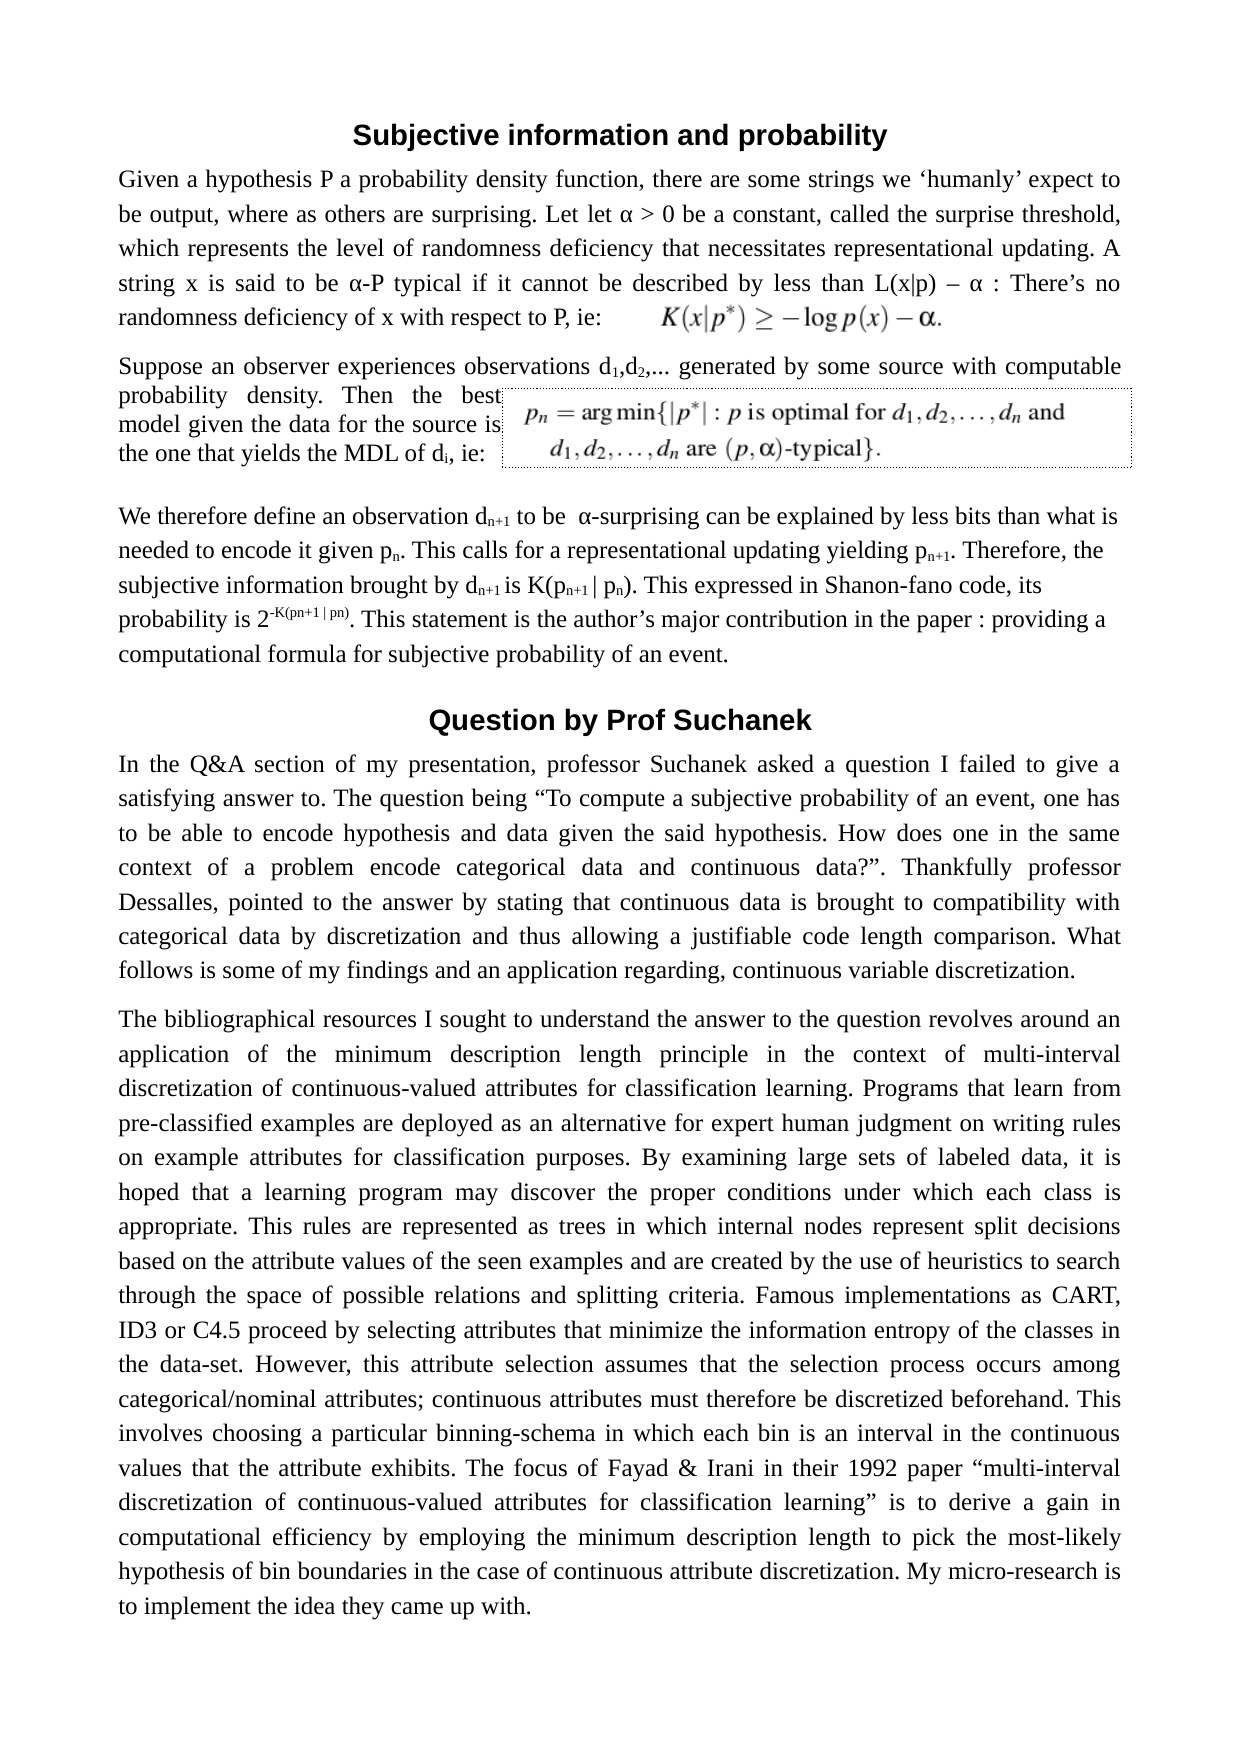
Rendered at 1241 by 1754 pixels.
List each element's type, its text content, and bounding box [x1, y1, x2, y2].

text In the Q&A section of my presentation, professor Suchanek asked a question I failed to give a satisfying answer to. The question being “To compute a subjective probability of an event, one has to be able to encode hypothesis and data given the said hypothesis. How does one in the same context of a problem encode categorical data and continuous data?”. Thankfully professor Dessalles, pointed to the answer by stating that continuous data is brought to compatibility with categorical data by discretization and thus allowing a justifiable code length comparison. What follows is some of my findings and an application regarding, continuous variable discretization. [118, 749, 1122, 984]
text We therefore define an observation dn+1 to be α-surprising can be explained by less bits than what is needed to encode it given pn. This calls for a representational updating yielding pn+1. Therefore, the subjective information brought by dn+1 is K(pn+1 | pn). This expressed in Shanon-fano code, its probability is 2-K(pn+1 | pn). This statement is the author’s major contribution in the paper : providing a computational formula for subjective probability of an event. [118, 466, 1122, 667]
text The bibliographical resources I sought to understand the answer to the question revolves around an application of the minimum description length principle in the context of multi-interval discretization of continuous-valued attributes for classification learning. Programs that learn from pre-classified examples are deployed as an alternative for expert human judgment on writing rules on example attributes for classification purposes. By examining large sets of labeled data, it is hoped that a learning program may discover the proper conditions under which each class is appropriate. This rules are represented as trees in which internal nodes represent split decisions based on the attribute values of the seen examples and are created by the use of heuristics to search through the space of possible relations and splitting criteria. Famous implementations as CART, ID3 or C4.5 proceed by selecting attributes that minimize the information entropy of the classes in the data-set. However, this attribute selection assumes that the selection process occurs among categorical/nominal attributes; continuous attributes must therefore be discretized beforehand. This involves choosing a particular binning-schema in which each bin is an interval in the continuous values that the attribute exhibits. The focus of Fayad & Irani in their 1992 paper “multi-interval discretization of continuous-valued attributes for classification learning” is to derive a gain in computational efficiency by employing the minimum description length to pick the most-likely hypothesis of bin boundaries in the case of continuous attribute discretization. My micro-research is to implement the idea they came up with. [118, 1004, 1122, 1619]
picture [505, 390, 1129, 464]
subtitle Question by Prof Suchanek [118, 702, 1122, 736]
picture [645, 304, 964, 342]
subtitle Subjective information and probability [118, 118, 1122, 152]
text Given a hypothesis P a probability density function, there are some strings we ‘humanly’ expect to be output, where as others are surprising. Let let α > 0 be a constant, called the surprise threshold, which represents the level of randomness deficiency that necessitates representational updating. A string x is said to be α-P typical if it cannot be described by less than L(x|p) – α : There’s no randomness deficiency of x with respect to P, ie: [118, 164, 1122, 331]
text Suppose an observer experiences observations d1,d2,... generated by some source with computable probability density. Then the best model given the data for the source is the one that yields the MDL of di, ie: [118, 351, 1122, 466]
